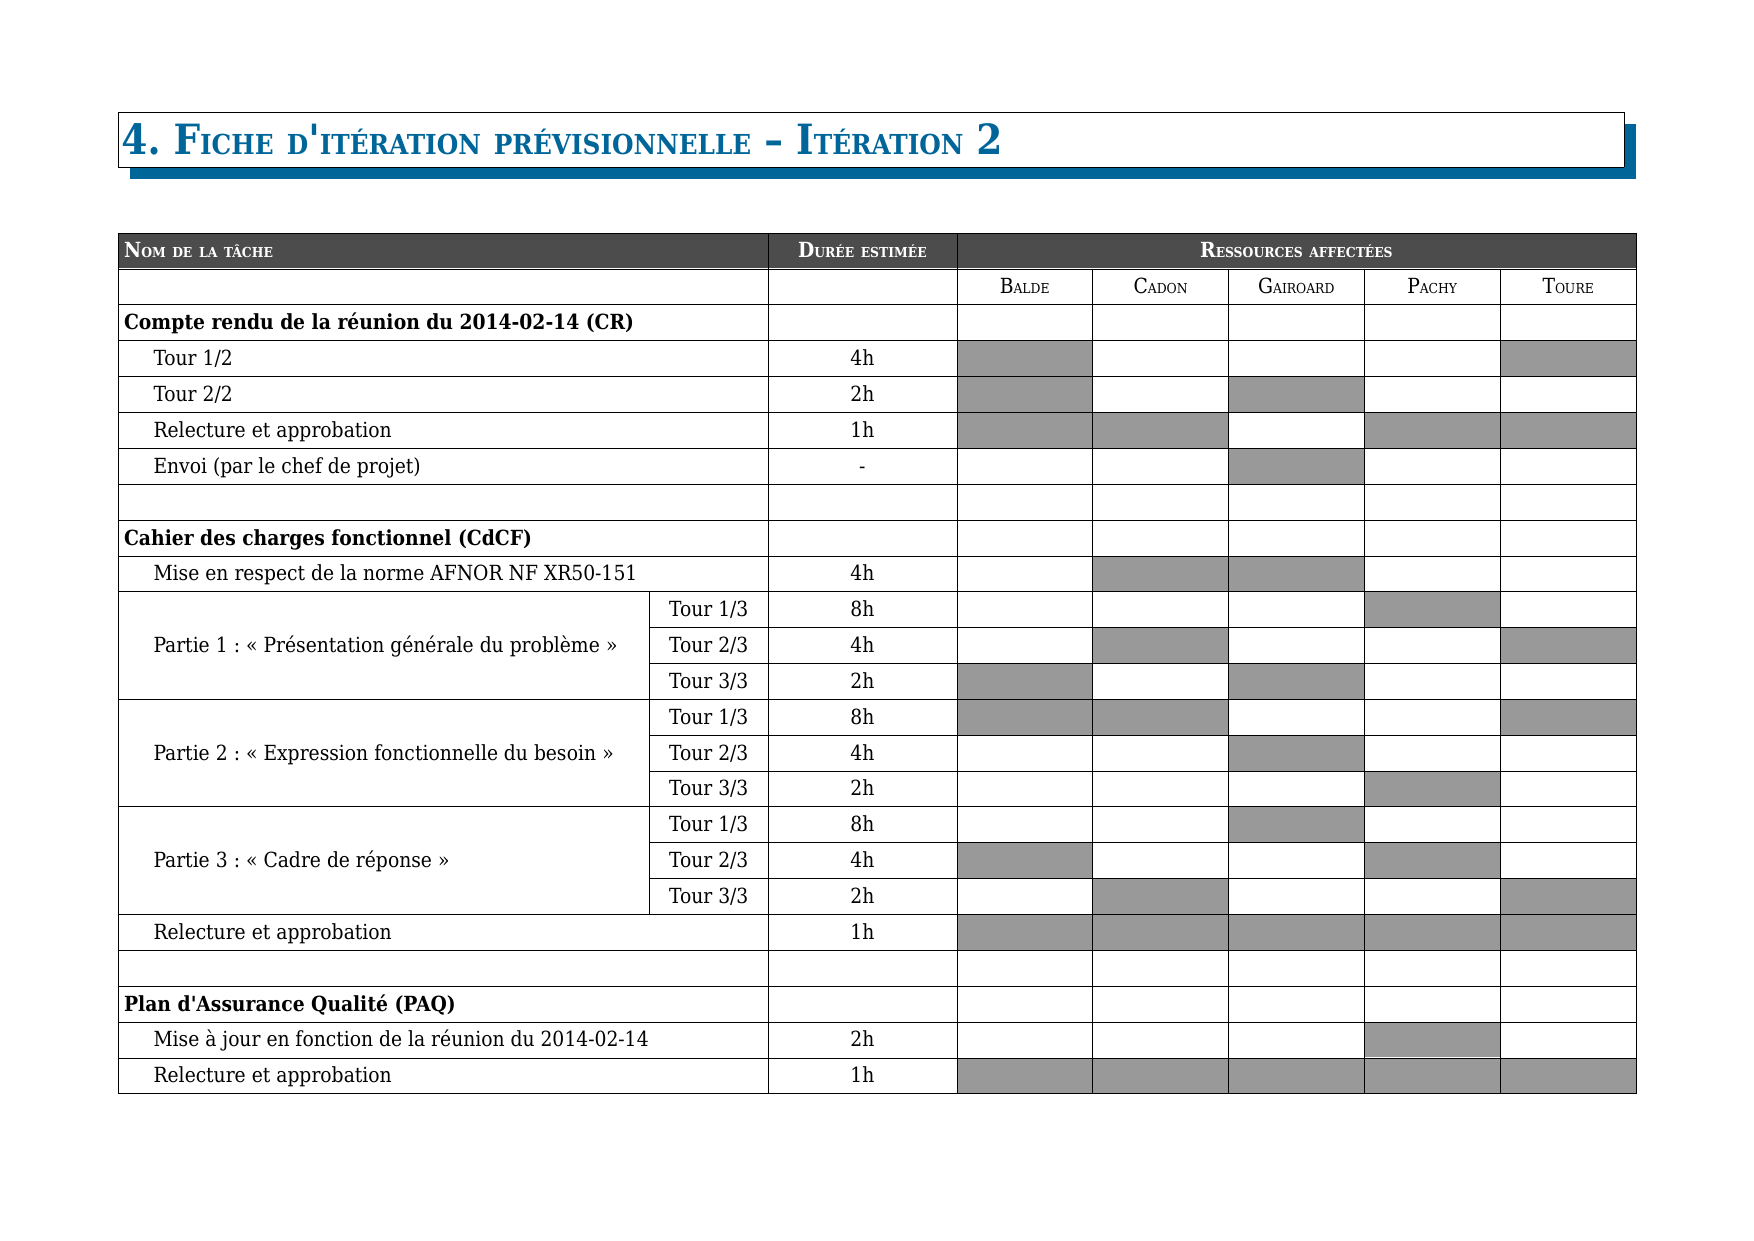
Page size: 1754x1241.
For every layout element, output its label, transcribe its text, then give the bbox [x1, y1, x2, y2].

table_cell [1093, 557, 1228, 591]
table_cell [1365, 879, 1500, 914]
table_cell [1501, 413, 1636, 448]
table_cell [958, 1059, 1092, 1093]
table_cell [1229, 700, 1364, 735]
table_cell [769, 521, 957, 556]
table_cell 4h [769, 736, 957, 771]
table_cell Tour 2/3 [650, 628, 768, 663]
table_cell [958, 449, 1092, 484]
table_cell [1093, 879, 1228, 914]
table_cell [1093, 1023, 1228, 1057]
table_cell Envoi (par le chef de projet) [119, 449, 768, 484]
table_cell [1093, 915, 1228, 950]
table_cell [1093, 628, 1228, 663]
table_cell [1093, 951, 1228, 986]
table_cell [958, 628, 1092, 663]
table_cell [1501, 449, 1636, 484]
table_cell Mise à jour en fonction de la réunion du 2014-02-14 [119, 1023, 768, 1057]
table_cell [1365, 521, 1500, 556]
table_cell 2h [769, 879, 957, 914]
table_cell [1501, 1023, 1636, 1057]
table_cell Mise en respect de la norme AFNOR NF XR50-151 [119, 557, 768, 591]
table_cell [1365, 915, 1500, 950]
table_cell [958, 377, 1092, 412]
table_cell 1h [769, 915, 957, 950]
table_cell [1229, 915, 1364, 950]
table_cell [1365, 772, 1500, 806]
table_cell [1365, 736, 1500, 771]
table_cell Tour 2/3 [650, 736, 768, 771]
table_cell Tour 1/3 [650, 807, 768, 842]
table_cell [1093, 700, 1228, 735]
table_cell [1093, 377, 1228, 412]
table_cell [1365, 377, 1500, 412]
table_cell [1093, 772, 1228, 806]
table_cell [958, 592, 1092, 627]
table_cell [1229, 592, 1364, 627]
table_header Durée estimée [769, 234, 957, 268]
table_cell 8h [769, 592, 957, 627]
table_cell [1501, 700, 1636, 735]
table_cell 4h [769, 843, 957, 878]
table_cell [1229, 987, 1364, 1022]
table_cell [958, 951, 1092, 986]
table_cell [1093, 736, 1228, 771]
table_cell Pachy [1365, 270, 1500, 304]
table_cell [1229, 557, 1364, 591]
table_cell Tour 3/3 [650, 772, 768, 806]
table_cell [958, 879, 1092, 914]
table_cell [1365, 664, 1500, 699]
table_cell Partie 2 : « Expression fonctionnelle du besoin » [119, 700, 649, 806]
table_cell Tour 1/3 [650, 700, 768, 735]
table_cell [1365, 987, 1500, 1022]
table_cell [958, 987, 1092, 1022]
table_cell [1229, 951, 1364, 986]
table_cell Toure [1501, 270, 1636, 304]
table_cell 2h [769, 1023, 957, 1057]
table_cell - [769, 449, 957, 484]
table_cell [1501, 951, 1636, 986]
table_cell [1229, 485, 1364, 519]
table_cell [1365, 485, 1500, 519]
subtitle Fiche d'itération prévisionnelle – Itération 2 [119, 113, 1624, 167]
table_cell [1093, 485, 1228, 519]
table_cell [1365, 1059, 1500, 1093]
table_header Ressources affectées [958, 234, 1636, 268]
table_cell [119, 270, 768, 304]
table_cell [1365, 700, 1500, 735]
table_cell [1093, 521, 1228, 556]
table_cell [769, 270, 957, 304]
table_cell [958, 843, 1092, 878]
table_cell 8h [769, 700, 957, 735]
table_cell [1229, 807, 1364, 842]
table_cell [1501, 592, 1636, 627]
table_cell 4h [769, 628, 957, 663]
table_cell [119, 951, 768, 986]
table_cell [1093, 1059, 1228, 1093]
table_cell [1229, 413, 1364, 448]
table_cell 2h [769, 377, 957, 412]
table_cell [958, 1023, 1092, 1057]
table_cell [1093, 987, 1228, 1022]
table_cell Tour 2/3 [650, 843, 768, 878]
table_cell [1365, 305, 1500, 340]
table_cell [1365, 951, 1500, 986]
table_header Nom de la tâche [119, 234, 768, 268]
table_cell [769, 987, 957, 1022]
table_cell [1501, 305, 1636, 340]
table_cell [958, 736, 1092, 771]
table_cell [1501, 1059, 1636, 1093]
table_cell [1365, 557, 1500, 591]
table_cell Cadon [1093, 270, 1228, 304]
table_cell [958, 521, 1092, 556]
table_cell [1501, 879, 1636, 914]
table_cell Tour 1/2 [119, 341, 768, 376]
table_cell [1501, 807, 1636, 842]
table_cell [1501, 987, 1636, 1022]
table_cell [1229, 879, 1364, 914]
table_cell [769, 951, 957, 986]
table_cell Tour 2/2 [119, 377, 768, 412]
table_cell [1229, 1059, 1364, 1093]
table_cell [1229, 736, 1364, 771]
table_cell [1365, 1023, 1500, 1057]
table_cell Compte rendu de la réunion du 2014-02-14 (CR) [119, 305, 768, 340]
table_cell [1093, 807, 1228, 842]
table_cell [1093, 305, 1228, 340]
table_cell [1365, 341, 1500, 376]
table_cell [1093, 413, 1228, 448]
table_cell [1501, 736, 1636, 771]
table_cell Partie 3 : « Cadre de réponse » [119, 807, 649, 914]
table_cell Plan d'Assurance Qualité (PAQ) [119, 987, 768, 1022]
table_cell [1229, 305, 1364, 340]
table_cell [1229, 377, 1364, 412]
table_cell [958, 305, 1092, 340]
table_cell 1h [769, 1059, 957, 1093]
table_cell [1229, 772, 1364, 806]
table_cell [1501, 772, 1636, 806]
table_cell [958, 807, 1092, 842]
table_cell Relecture et approbation [119, 1059, 768, 1093]
table_cell [958, 341, 1092, 376]
table_cell 8h [769, 807, 957, 842]
table_cell [1365, 807, 1500, 842]
table_cell [1229, 628, 1364, 663]
table_cell [769, 485, 957, 519]
table_cell [769, 305, 957, 340]
table_cell Relecture et approbation [119, 915, 768, 950]
table_cell [1365, 449, 1500, 484]
table_cell [1093, 341, 1228, 376]
table_cell [1501, 843, 1636, 878]
table_cell [1365, 592, 1500, 627]
table_cell [1501, 485, 1636, 519]
table_cell [958, 664, 1092, 699]
table_cell [1229, 664, 1364, 699]
table_cell [1093, 449, 1228, 484]
table_cell [1501, 341, 1636, 376]
table_cell Relecture et approbation [119, 413, 768, 448]
table_cell [1501, 664, 1636, 699]
table_cell [958, 557, 1092, 591]
table_cell [1501, 915, 1636, 950]
table_cell [1501, 521, 1636, 556]
table_cell [958, 700, 1092, 735]
table_cell Cahier des charges fonctionnel (CdCF) [119, 521, 768, 556]
table_cell Gairoard [1229, 270, 1364, 304]
table_cell [119, 485, 768, 519]
table_cell [1093, 592, 1228, 627]
table_cell [1229, 1023, 1364, 1057]
table_cell [1501, 377, 1636, 412]
table_cell Tour 1/3 [650, 592, 768, 627]
table_cell 4h [769, 557, 957, 591]
table_cell [1229, 341, 1364, 376]
table_cell 1h [769, 413, 957, 448]
table_cell [958, 413, 1092, 448]
table_cell [1365, 843, 1500, 878]
table_cell [958, 772, 1092, 806]
table_cell [1365, 413, 1500, 448]
table_cell [958, 915, 1092, 950]
table_cell [1501, 628, 1636, 663]
table_cell [958, 485, 1092, 519]
table_cell [1093, 664, 1228, 699]
table_cell [1501, 557, 1636, 591]
table_cell [1365, 628, 1500, 663]
table_cell 2h [769, 664, 957, 699]
table_cell Tour 3/3 [650, 664, 768, 699]
table_cell [1229, 843, 1364, 878]
table_cell [1093, 843, 1228, 878]
table_cell [1229, 449, 1364, 484]
table_cell Tour 3/3 [650, 879, 768, 914]
table_cell 4h [769, 341, 957, 376]
table_cell Partie 1 : « Présentation générale du problème » [119, 592, 649, 699]
table_cell Balde [958, 270, 1092, 304]
table_cell [1229, 521, 1364, 556]
table_cell 2h [769, 772, 957, 806]
